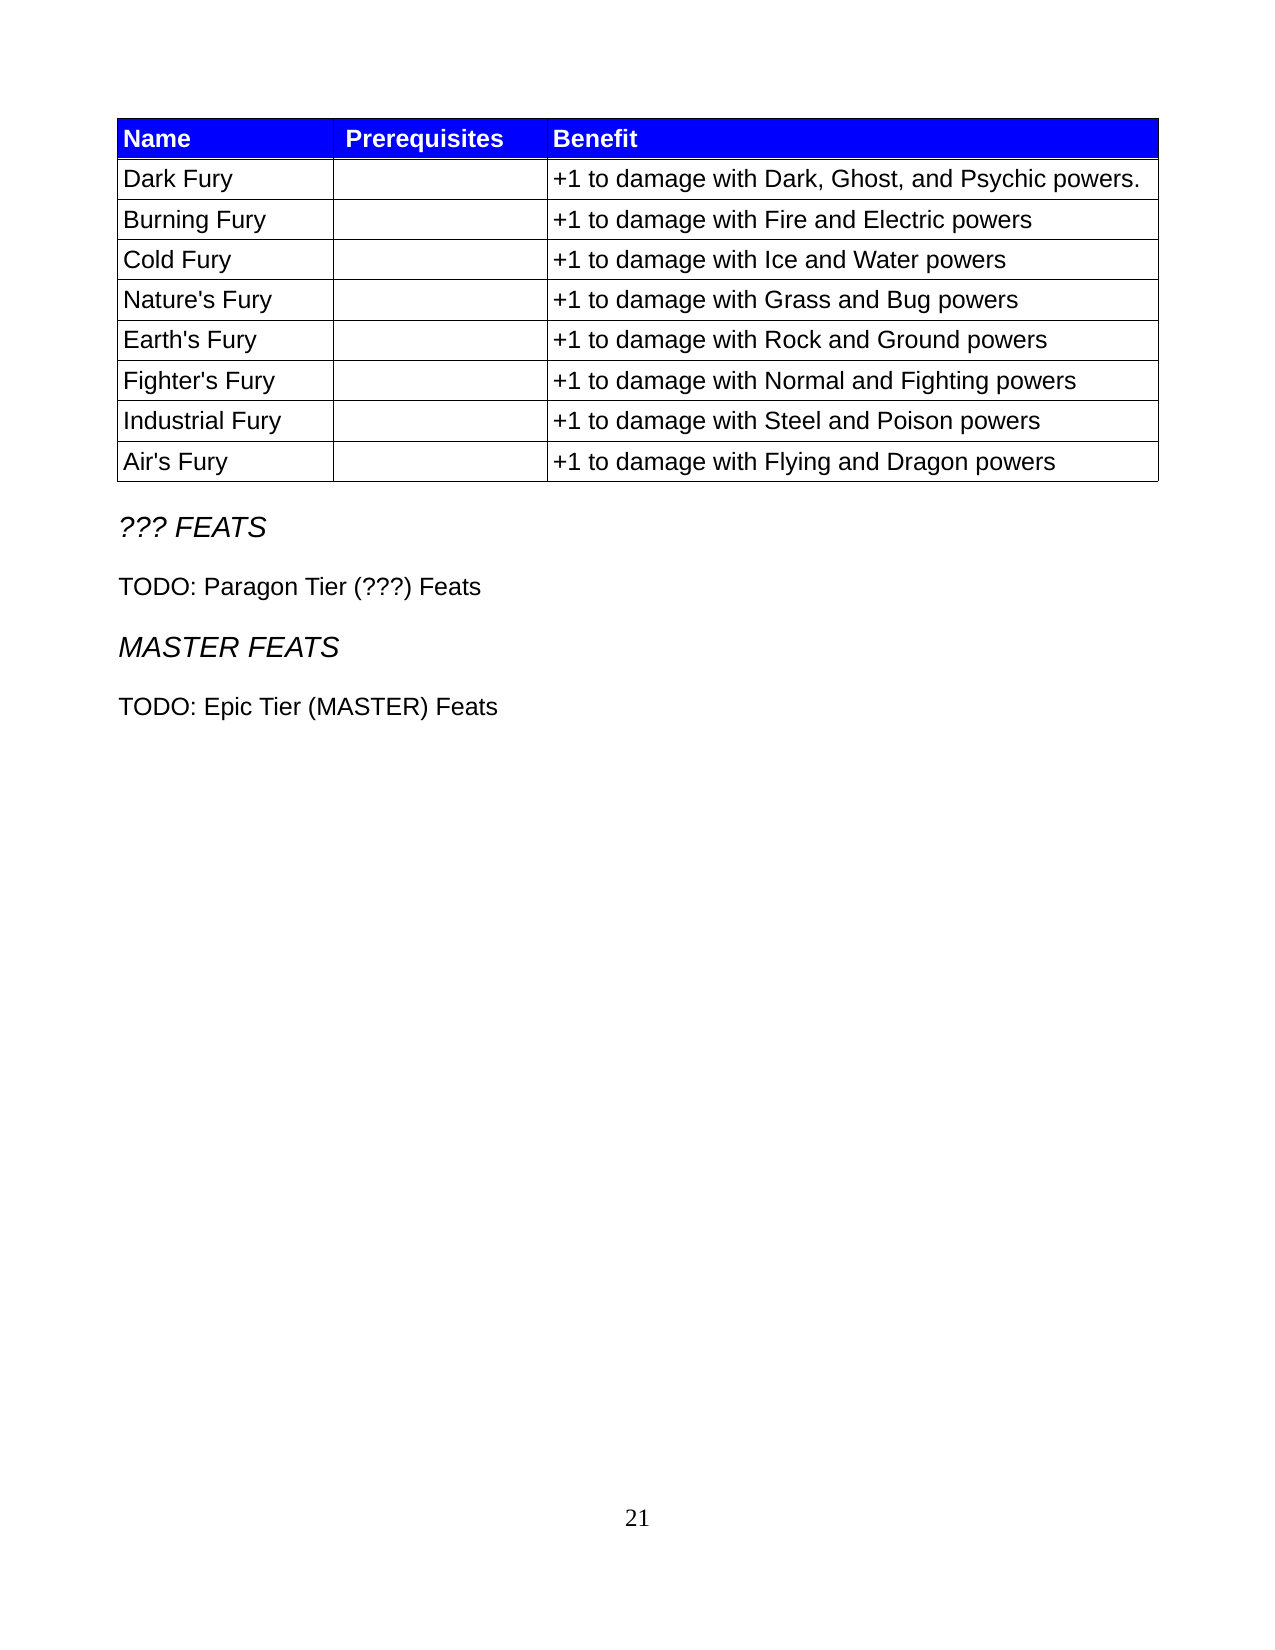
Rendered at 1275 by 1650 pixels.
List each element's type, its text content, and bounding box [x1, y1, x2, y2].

table_cell +1 to damage with Ice and Water powers [548, 240, 1158, 279]
table_cell Air's Fury [118, 442, 333, 481]
table_cell [334, 442, 547, 481]
table_cell [334, 160, 547, 199]
table_cell [334, 361, 547, 400]
table_cell Dark Fury [118, 160, 333, 199]
table_header Benefit [548, 119, 1158, 158]
table_cell [334, 240, 547, 279]
table_cell +1 to damage with Steel and Poison powers [548, 401, 1158, 441]
table_cell +1 to damage with Fire and Electric powers [548, 200, 1158, 239]
subtitle ??? FEATS [118, 510, 1157, 543]
table_cell Earth's Fury [118, 321, 333, 360]
table_header Prerequisites [334, 119, 547, 158]
table_cell [334, 280, 547, 320]
table_cell [334, 401, 547, 441]
table_cell Industrial Fury [118, 401, 333, 441]
subtitle MASTER FEATS [118, 629, 1157, 663]
table_cell Cold Fury [118, 240, 333, 279]
text TODO: Paragon Tier (???) Feats [118, 572, 1157, 601]
text TODO: Epic Tier (MASTER) Feats [118, 692, 1157, 721]
table_cell Nature's Fury [118, 280, 333, 320]
table_cell [334, 321, 547, 360]
table_cell +1 to damage with Dark, Ghost, and Psychic powers. [548, 160, 1158, 199]
table_cell +1 to damage with Normal and Fighting powers [548, 361, 1158, 400]
table_cell [334, 200, 547, 239]
table_cell +1 to damage with Rock and Ground powers [548, 321, 1158, 360]
table_header Name [118, 119, 333, 158]
table_cell +1 to damage with Flying and Dragon powers [548, 442, 1158, 481]
table_cell Burning Fury [118, 200, 333, 239]
table_cell Fighter's Fury [118, 361, 333, 400]
table_cell +1 to damage with Grass and Bug powers [548, 280, 1158, 320]
